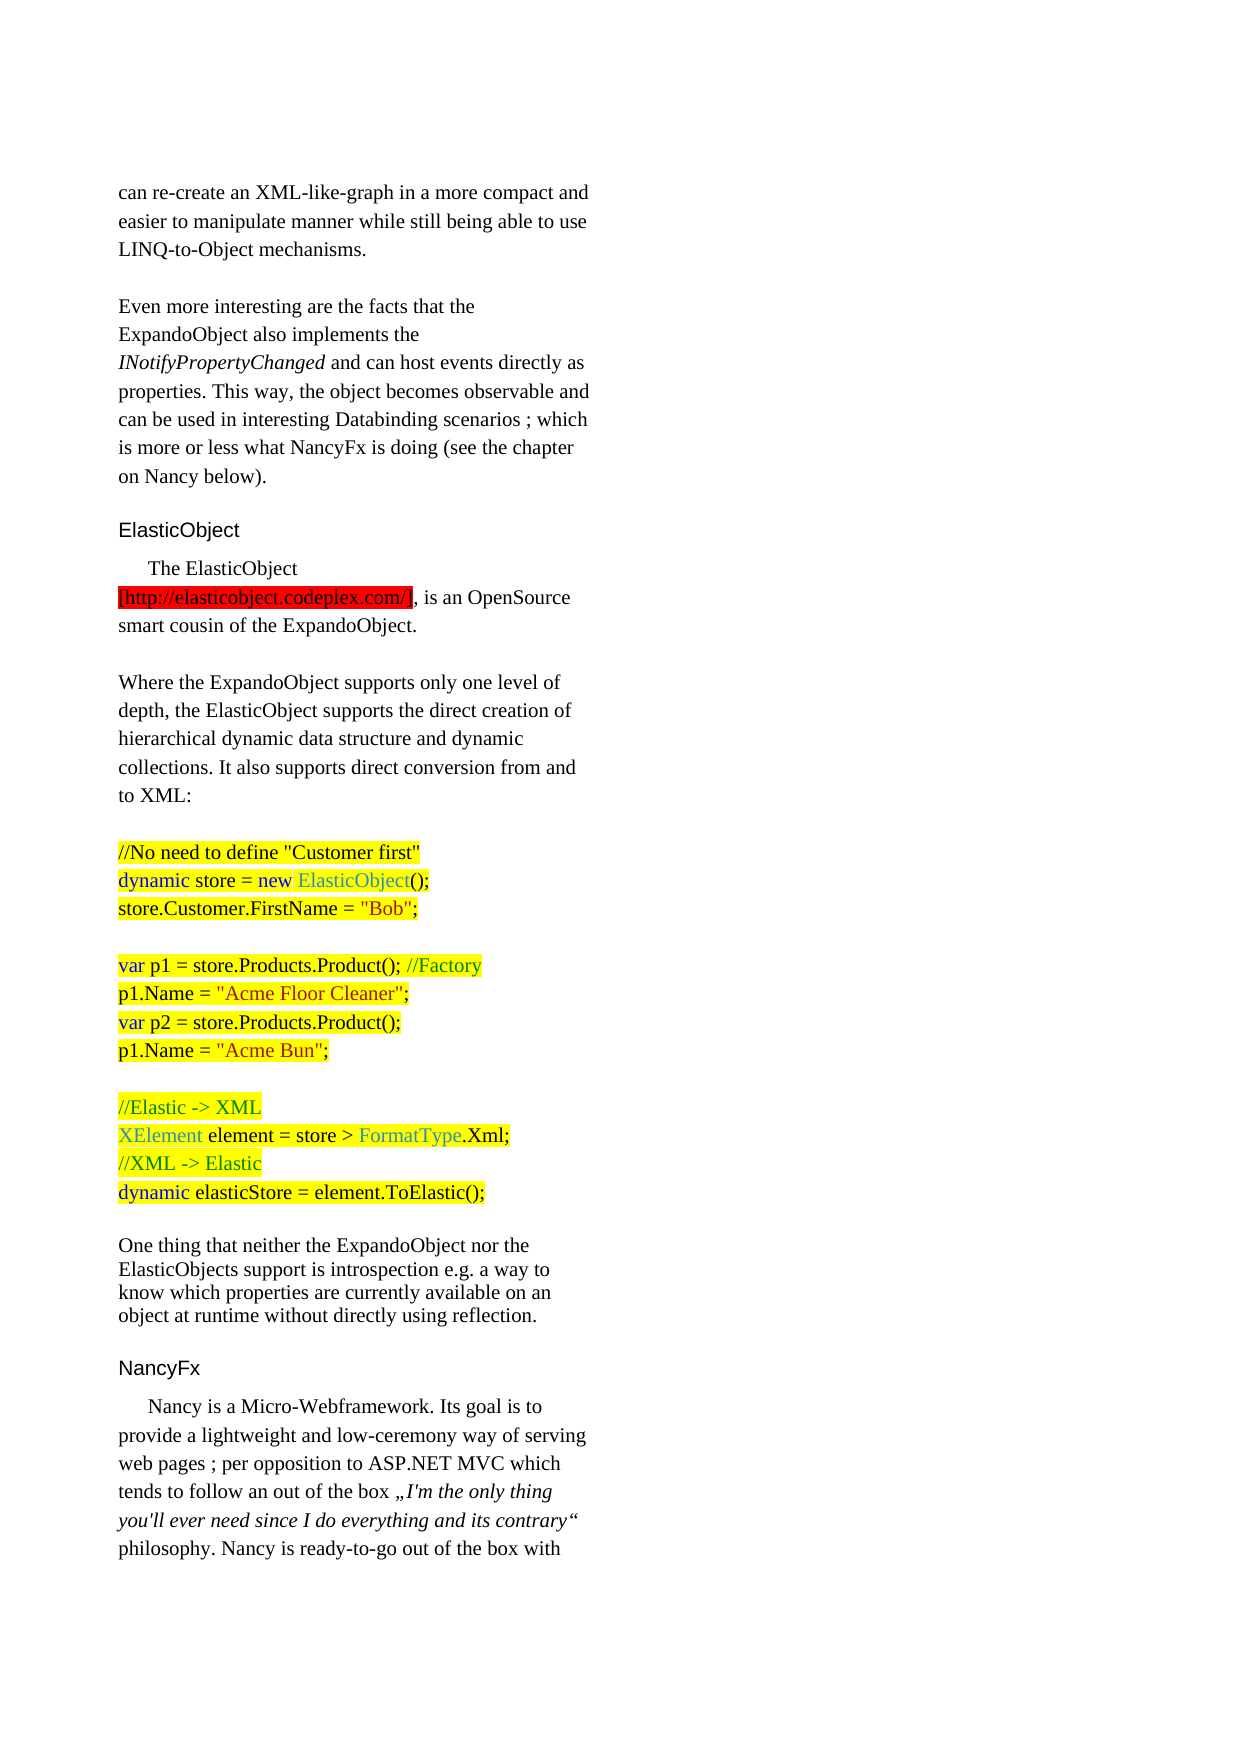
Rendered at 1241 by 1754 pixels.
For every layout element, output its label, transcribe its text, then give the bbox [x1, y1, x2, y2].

text NancyFx [118, 1356, 591, 1379]
text var p2 = store.Products.Product(); [118, 1007, 591, 1035]
text var p1 = store.Products.Product(); //Factory [118, 950, 591, 978]
text dynamic store = new ElasticObject(); [118, 865, 591, 893]
text //Elastic -> XML [118, 1092, 591, 1120]
text Nancy is a Micro-Webframework. Its goal is to provide a lightweight and low-ceremony way of serving web pages ; per opposition to ASP.NET MVC which tends to follow an out of the box „I'm the only thing you'll ever need since I do everything and its contrary“ philosophy. Nancy is ready-to-go out of the box with [118, 1391, 591, 1561]
text p1.Name = "Acme Floor Cleaner"; [118, 978, 591, 1007]
text dynamic elasticStore = element.ToElastic(); [118, 1177, 591, 1205]
text Even more interesting are the facts that the ExpandoObject also implements the INotifyPropertyChanged and can host events directly as properties. This way, the object becomes observable and can be used in interesting Databinding scenarios ; which is more or less what NancyFx is doing (see the chapter on Nancy below). [118, 290, 591, 489]
text can re-create an XML-like-graph in a more compact and easier to manipulate manner while still being able to use LINQ-to-Object mechanisms. [118, 177, 591, 262]
text p1.Name = "Acme Bun"; [118, 1035, 591, 1063]
text XElement element = store > FormatType.Xml; [118, 1120, 591, 1148]
text One thing that neither the ExpandoObject nor the ElasticObjects support is introspection e.g. a way to know which properties are currently available on an object at runtime without directly using reflection. [118, 1234, 591, 1327]
text //No need to define "Customer first" [118, 837, 591, 865]
text The ElasticObject [http://elasticobject.codeplex.com/], is an OpenSource smart cousin of the ExpandoObject. [118, 553, 591, 638]
text store.Customer.FirstName = "Bob"; [118, 893, 591, 922]
text Where the ExpandoObject supports only one level of depth, the ElasticObject supports the direct creation of hierarchical dynamic data structure and dynamic collections. It also supports direct conversion from and to XML: [118, 667, 591, 808]
text //XML -> Elastic [118, 1148, 591, 1177]
text ElasticObject [118, 518, 591, 541]
